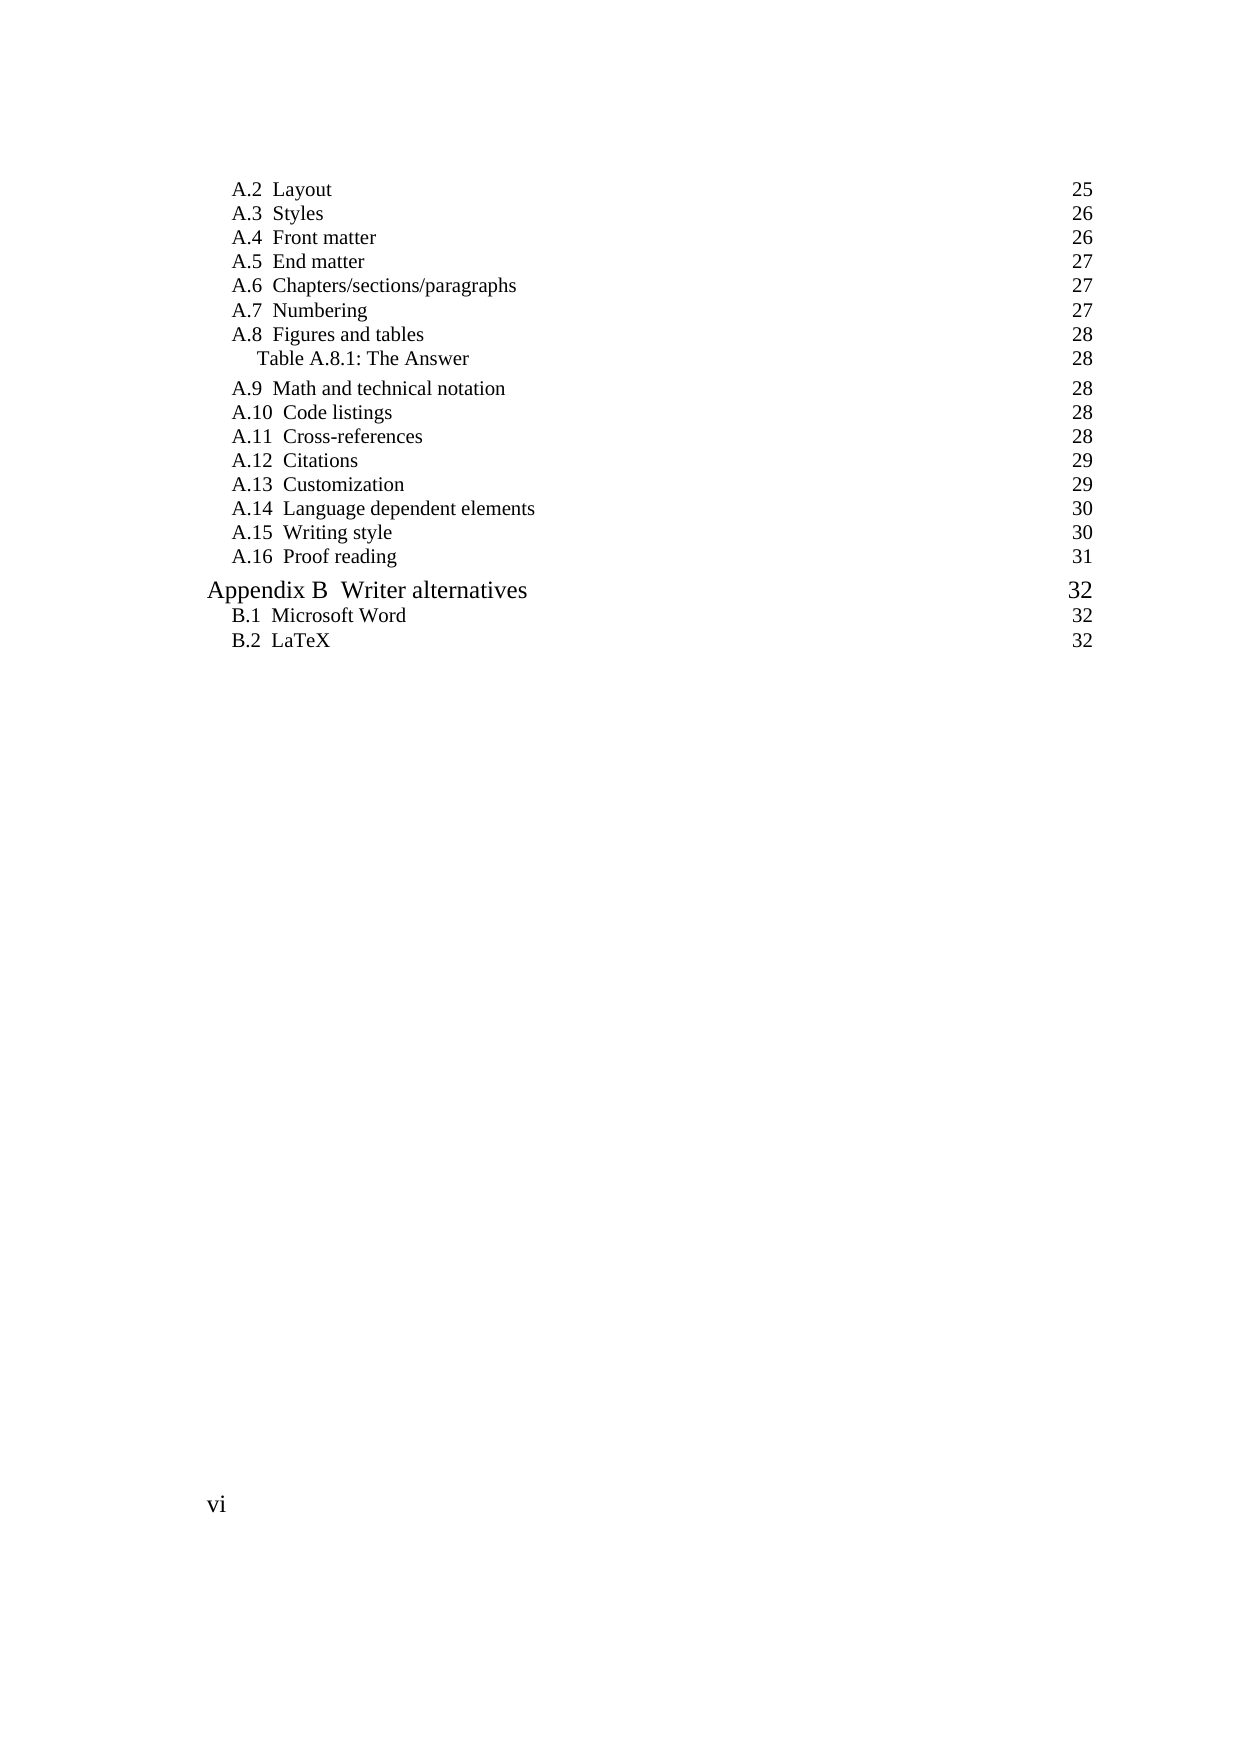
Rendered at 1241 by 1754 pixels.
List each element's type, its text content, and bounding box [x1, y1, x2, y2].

text A.2 Layout 25 [231, 177, 1093, 201]
text A.3 Styles 26 [231, 201, 1093, 225]
text A.4 Front matter 26 [231, 225, 1093, 249]
text A.16 Proof reading 31 [231, 544, 1093, 568]
text A.15 Writing style 30 [231, 520, 1093, 544]
text B.2 LaTeX 32 [231, 627, 1093, 652]
text A.7 Numbering 27 [231, 297, 1093, 322]
text A.5 End matter 27 [231, 249, 1093, 273]
text A.6 Chapters/sections/paragraphs 27 [231, 273, 1093, 297]
text Table A.8.1: The Answer 28 [257, 346, 1093, 370]
text A.14 Language dependent elements 30 [231, 496, 1093, 520]
text A.10 Code listings 28 [231, 400, 1093, 424]
text A.11 Cross-references 28 [231, 424, 1093, 448]
text A.13 Customization 29 [231, 472, 1093, 496]
text A.9 Math and technical notation 28 [231, 376, 1093, 400]
text B.1 Microsoft Word 32 [231, 603, 1093, 627]
text Appendix B Writer alternatives 32 [207, 575, 1093, 603]
text A.8 Figures and tables 28 [231, 322, 1093, 346]
text A.12 Citations 29 [231, 448, 1093, 472]
